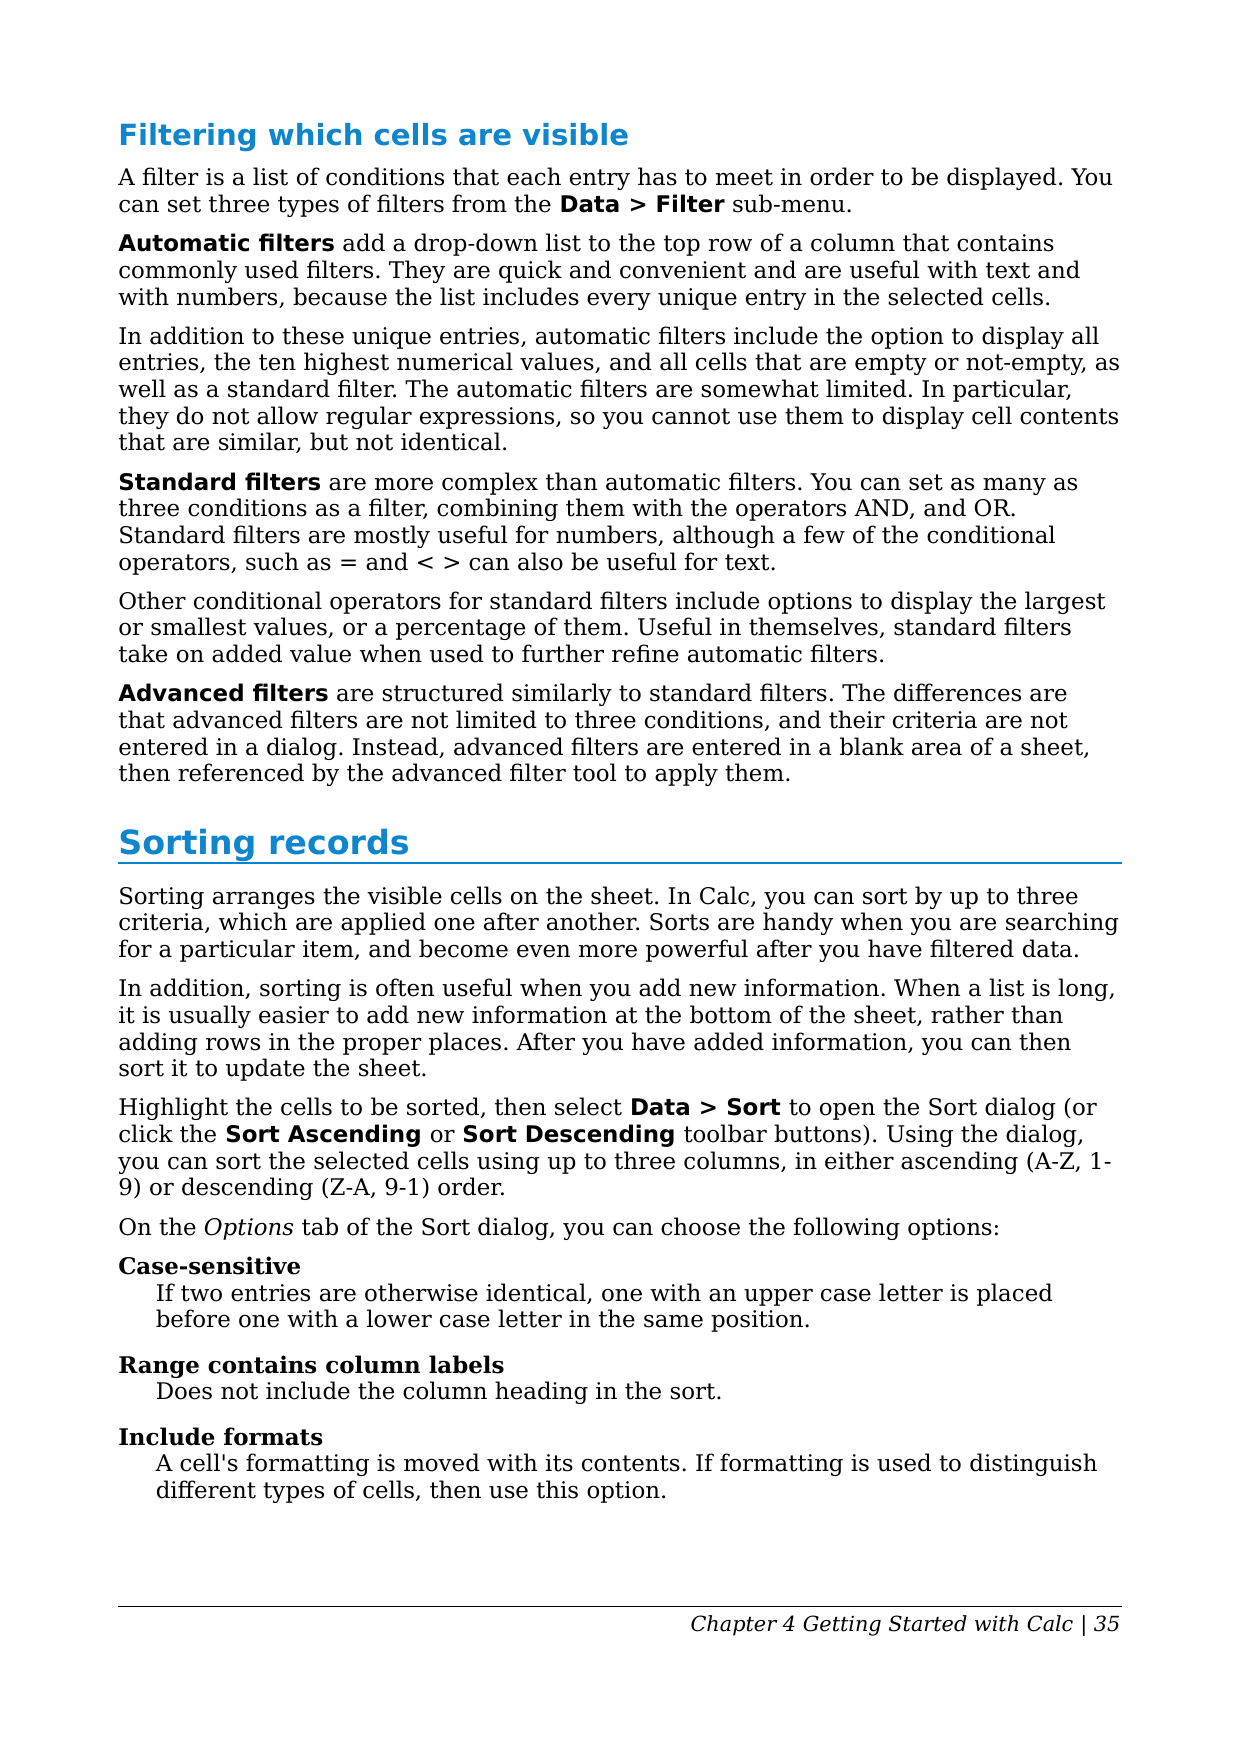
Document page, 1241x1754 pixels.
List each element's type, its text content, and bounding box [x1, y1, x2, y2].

text If two entries are otherwise identical, one with an upper case letter is placed before one with a lower case letter in the same position. [156, 1280, 1122, 1333]
text In addition, sorting is often useful when you add new information. When a list is long, it is usually easier to add new information at the bottom of the sheet, rather than adding rows in the proper places. After you have added information, you can then sort it to update the sheet. [118, 975, 1122, 1082]
text A cell's formatting is moved with its contents. If formatting is used to distinguish different types of cells, then use this option. [156, 1450, 1122, 1504]
list On the Options tab of the Sort dialog, you can choose the following options: [118, 1214, 1122, 1240]
text Does not include the column heading in the sort. [156, 1378, 1122, 1405]
text Other conditional operators for standard filters include options to display the largest or smallest values, or a percentage of them. Useful in themselves, standard filters take on added value when used to further refine automatic filters. [118, 588, 1122, 668]
text A filter is a list of conditions that each entry has to meet in order to be displayed. You can set three types of filters from the Data > Filter sub-menu. [118, 164, 1122, 218]
text Include formats [118, 1423, 1122, 1450]
text Sorting arranges the visible cells on the sheet. In Calc, you can sort by up to three criteria, which are applied one after another. Sorts are handy when you are searching for a particular item, and become even more powerful after you have filtered data. [118, 883, 1122, 963]
text Range contains column labels [118, 1351, 1122, 1378]
text Automatic filters add a drop-down list to the top row of a column that contains commonly used filters. They are quick and convenient and are useful with text and with numbers, because the list includes every unique entry in the selected cells. [118, 230, 1122, 310]
text Advanced filters are structured similarly to standard filters. The differences are that advanced filters are not limited to three conditions, and their criteria are not entered in a dialog. Instead, advanced filters are entered in a blank area of a sheet, then referenced by the advanced filter tool to apply them. [118, 680, 1122, 787]
subtitle Sorting records [118, 823, 1122, 862]
text Highlight the cells to be sorted, then select Data > Sort to open the Sort dialog (or click the Sort Ascending or Sort Descending toolbar buttons). Using the dialog, you can sort the selected cells using up to three columns, in either ascending (A-Z, 1-9) or descending (Z-A, 9-1) order. [118, 1094, 1122, 1201]
text In addition to these unique entries, automatic filters include the option to display all entries, the ten highest numerical values, and all cells that are empty or not-empty, as well as a standard filter. The automatic filters are somewhat limited. In particular, they do not allow regular expressions, so you cannot use them to display cell contents that are similar, but not identical. [118, 323, 1122, 456]
text Case-sensitive [118, 1253, 1122, 1280]
text Standard filters are more complex than automatic filters. You can set as many as three conditions as a filter, combining them with the operators AND, and OR. Standard filters are mostly useful for numbers, although a few of the conditional operators, such as = and < > can also be useful for text. [118, 469, 1122, 575]
subtitle Filtering which cells are visible [118, 118, 1122, 152]
